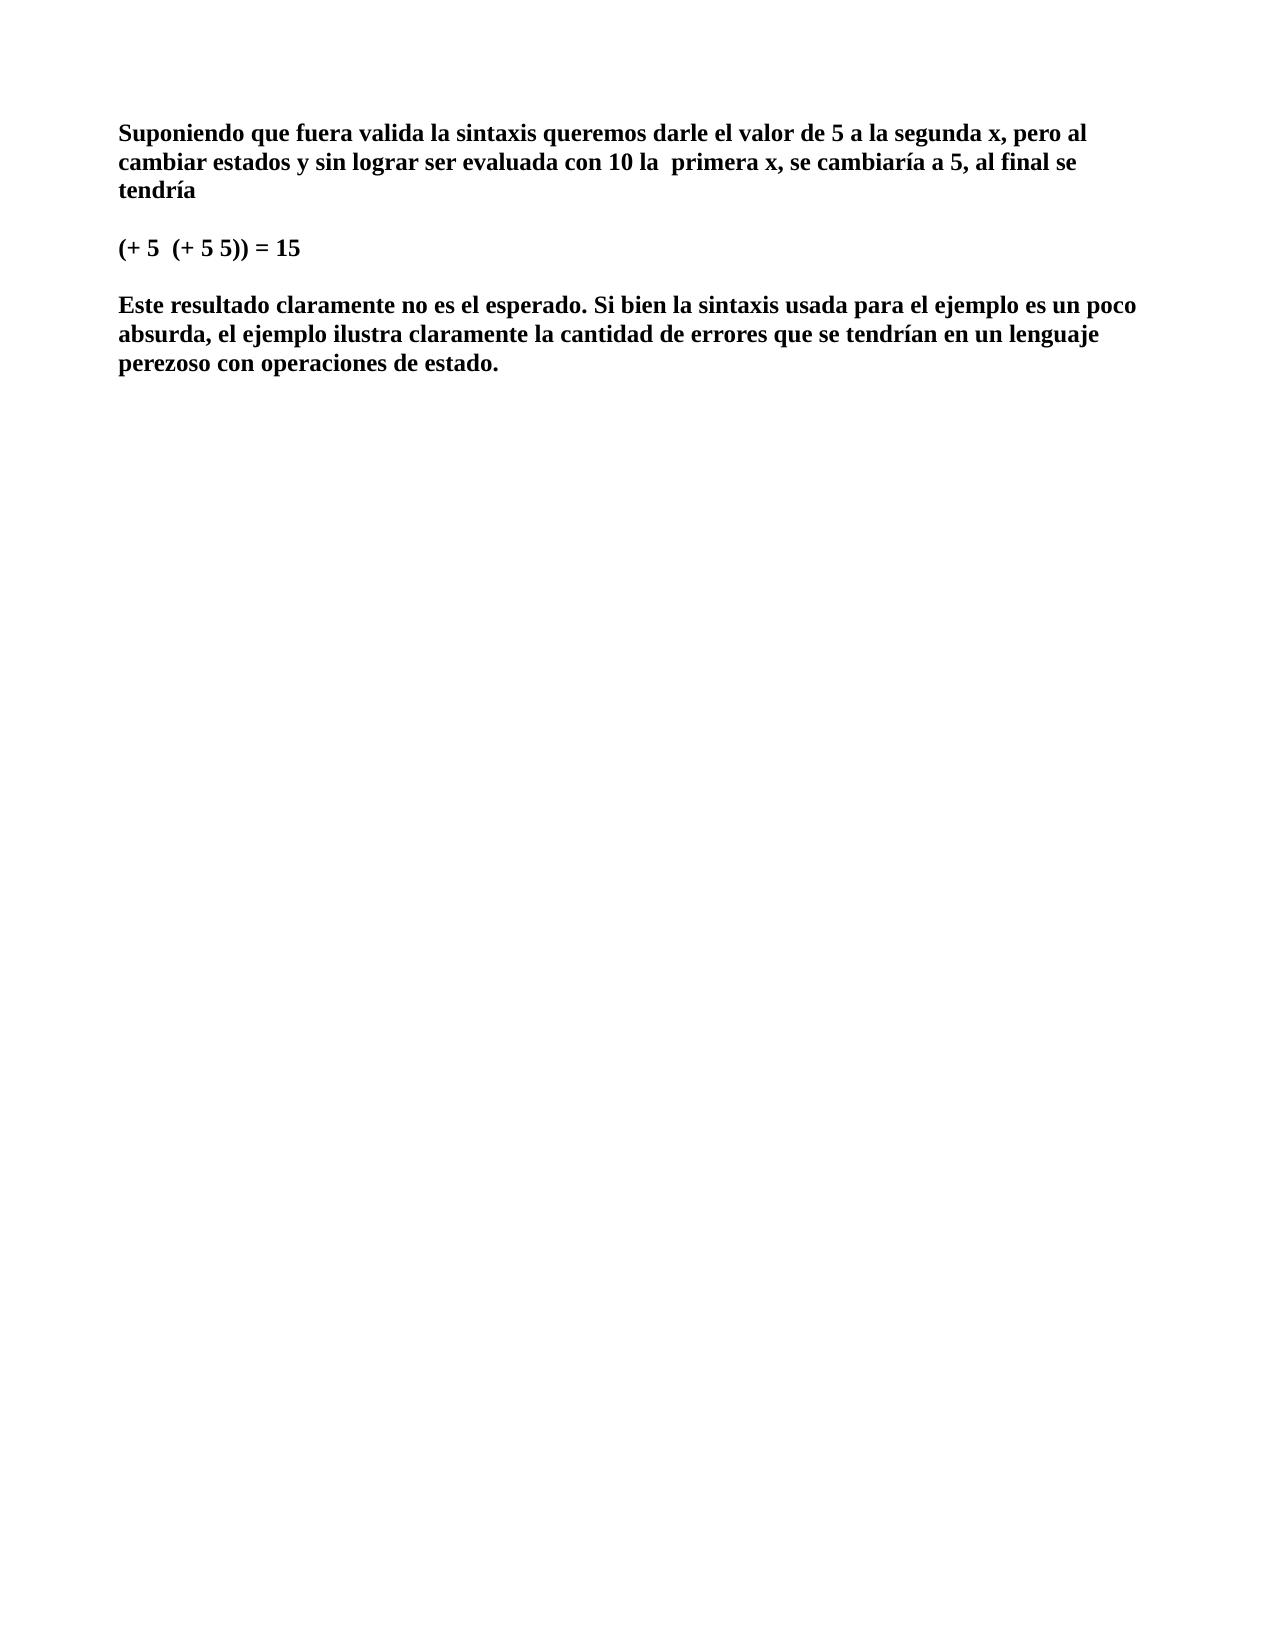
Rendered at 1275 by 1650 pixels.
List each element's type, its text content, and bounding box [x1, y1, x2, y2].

text Suponiendo que fuera valida la sintaxis queremos darle el valor de 5 a la segunda x, pero al cambiar estados y sin lograr ser evaluada con 10 la primera x, se cambiaría a 5, al final se tendría [118, 118, 1157, 204]
text (+ 5 (+ 5 5)) = 15 [118, 233, 1157, 262]
text Este resultado claramente no es el esperado. Si bien la sintaxis usada para el ejemplo es un poco absurda, el ejemplo ilustra claramente la cantidad de errores que se tendrían en un lenguaje perezoso con operaciones de estado. [118, 291, 1157, 377]
